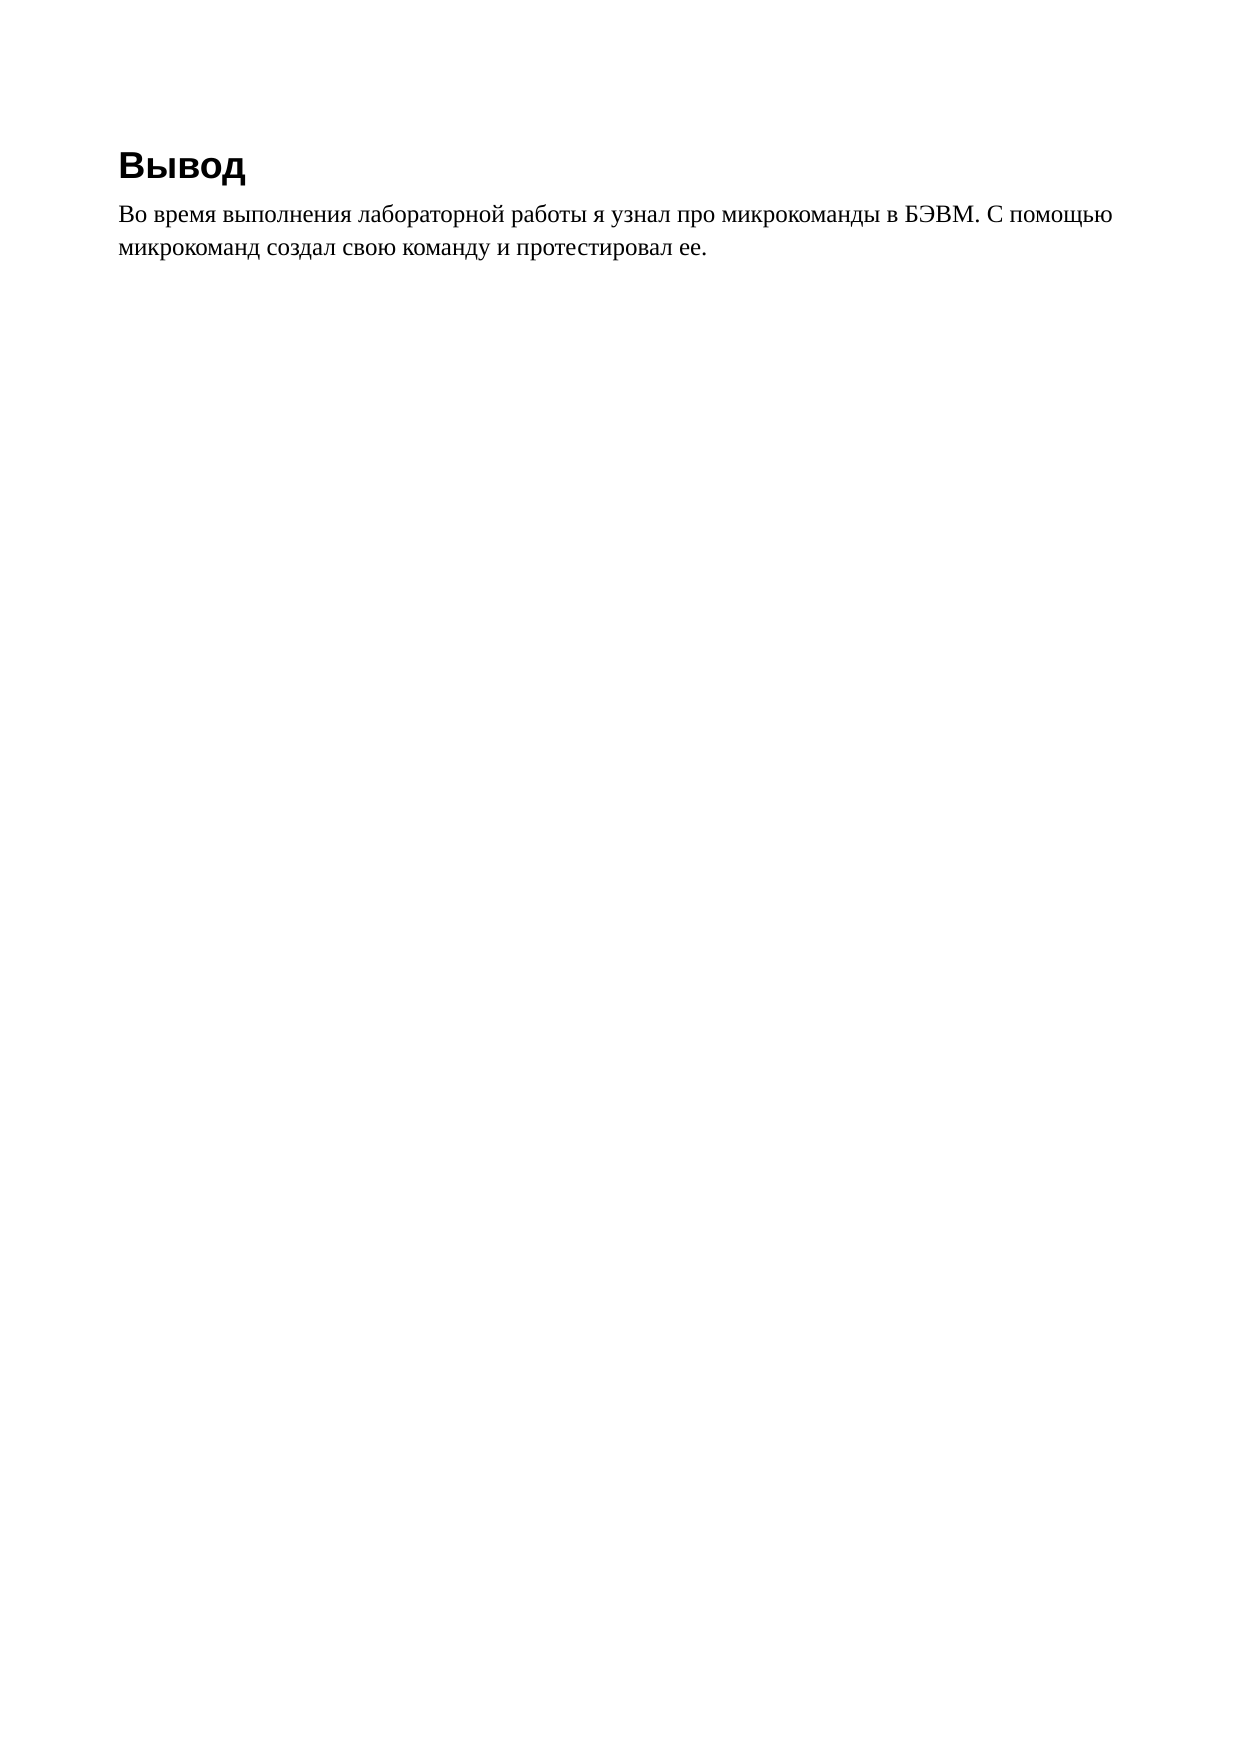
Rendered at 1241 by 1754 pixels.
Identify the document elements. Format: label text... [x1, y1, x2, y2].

text Во время выполнения лабораторной работы я узнал про микрокоманды в БЭВМ. С помощью микрокоманд создал свою команду и протестировал ее. [118, 199, 1122, 261]
subtitle Вывод [118, 143, 1122, 186]
